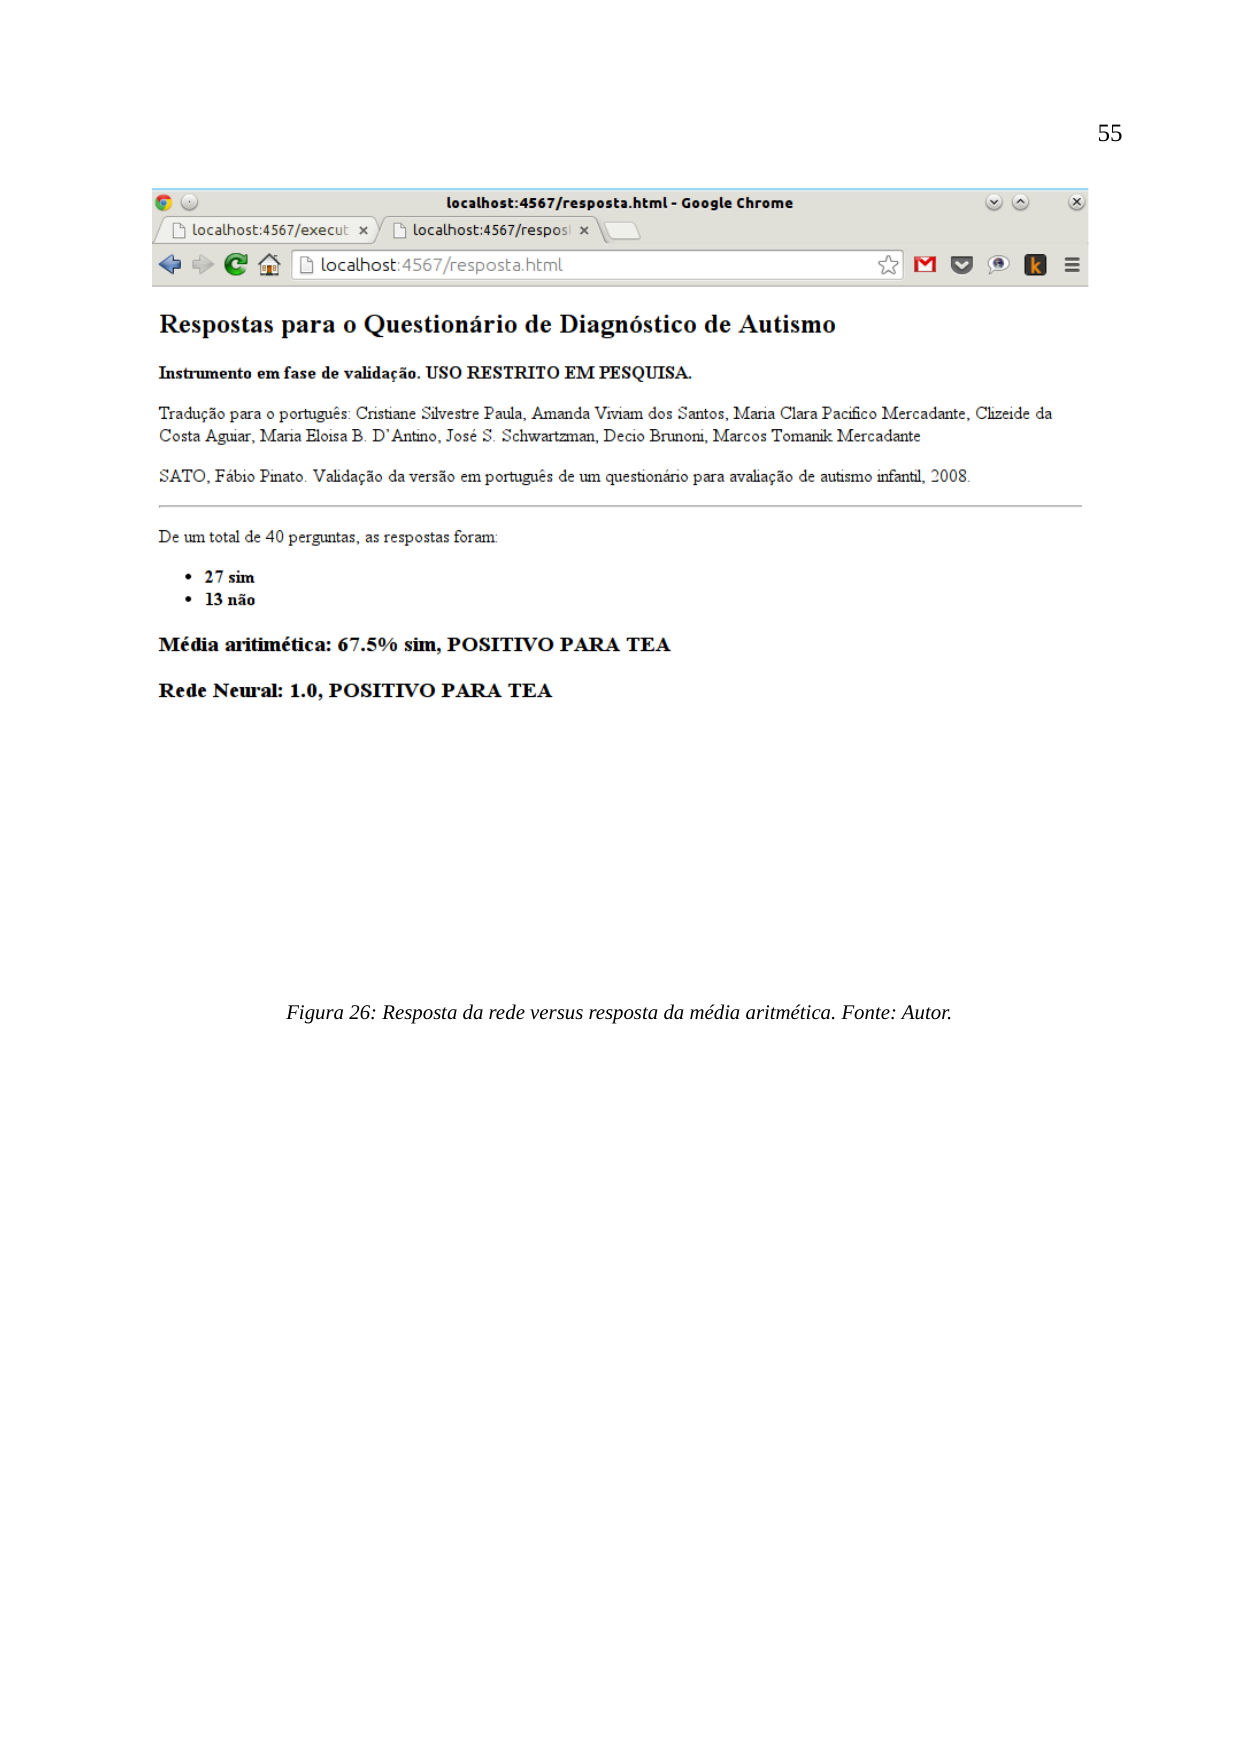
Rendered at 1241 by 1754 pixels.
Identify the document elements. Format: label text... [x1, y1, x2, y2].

picture [152, 188, 1089, 1000]
text Figura 26: Resposta da rede versus resposta da média aritmética. Fonte: Autor. [118, 189, 1122, 1024]
